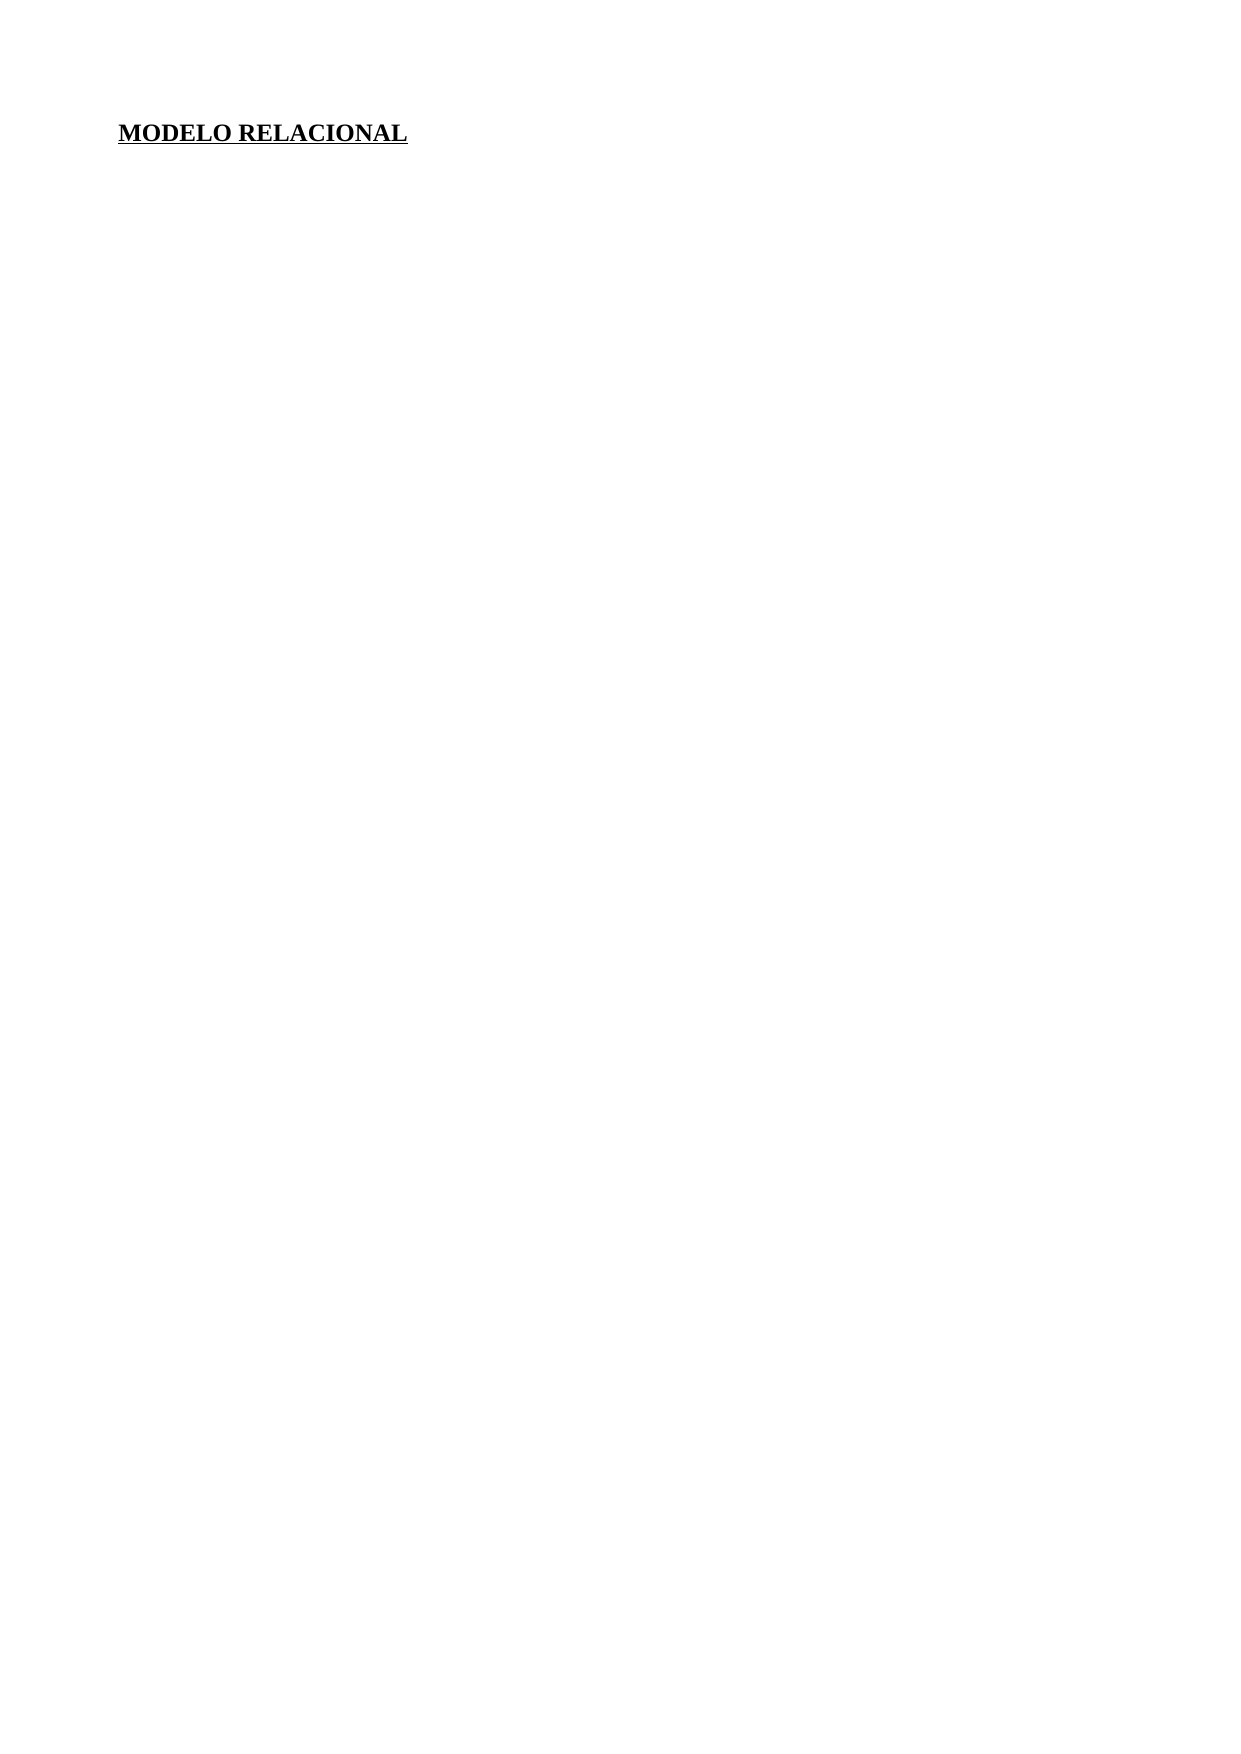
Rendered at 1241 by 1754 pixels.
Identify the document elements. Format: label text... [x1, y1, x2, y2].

text MODELO RELACIONAL [118, 118, 1122, 147]
